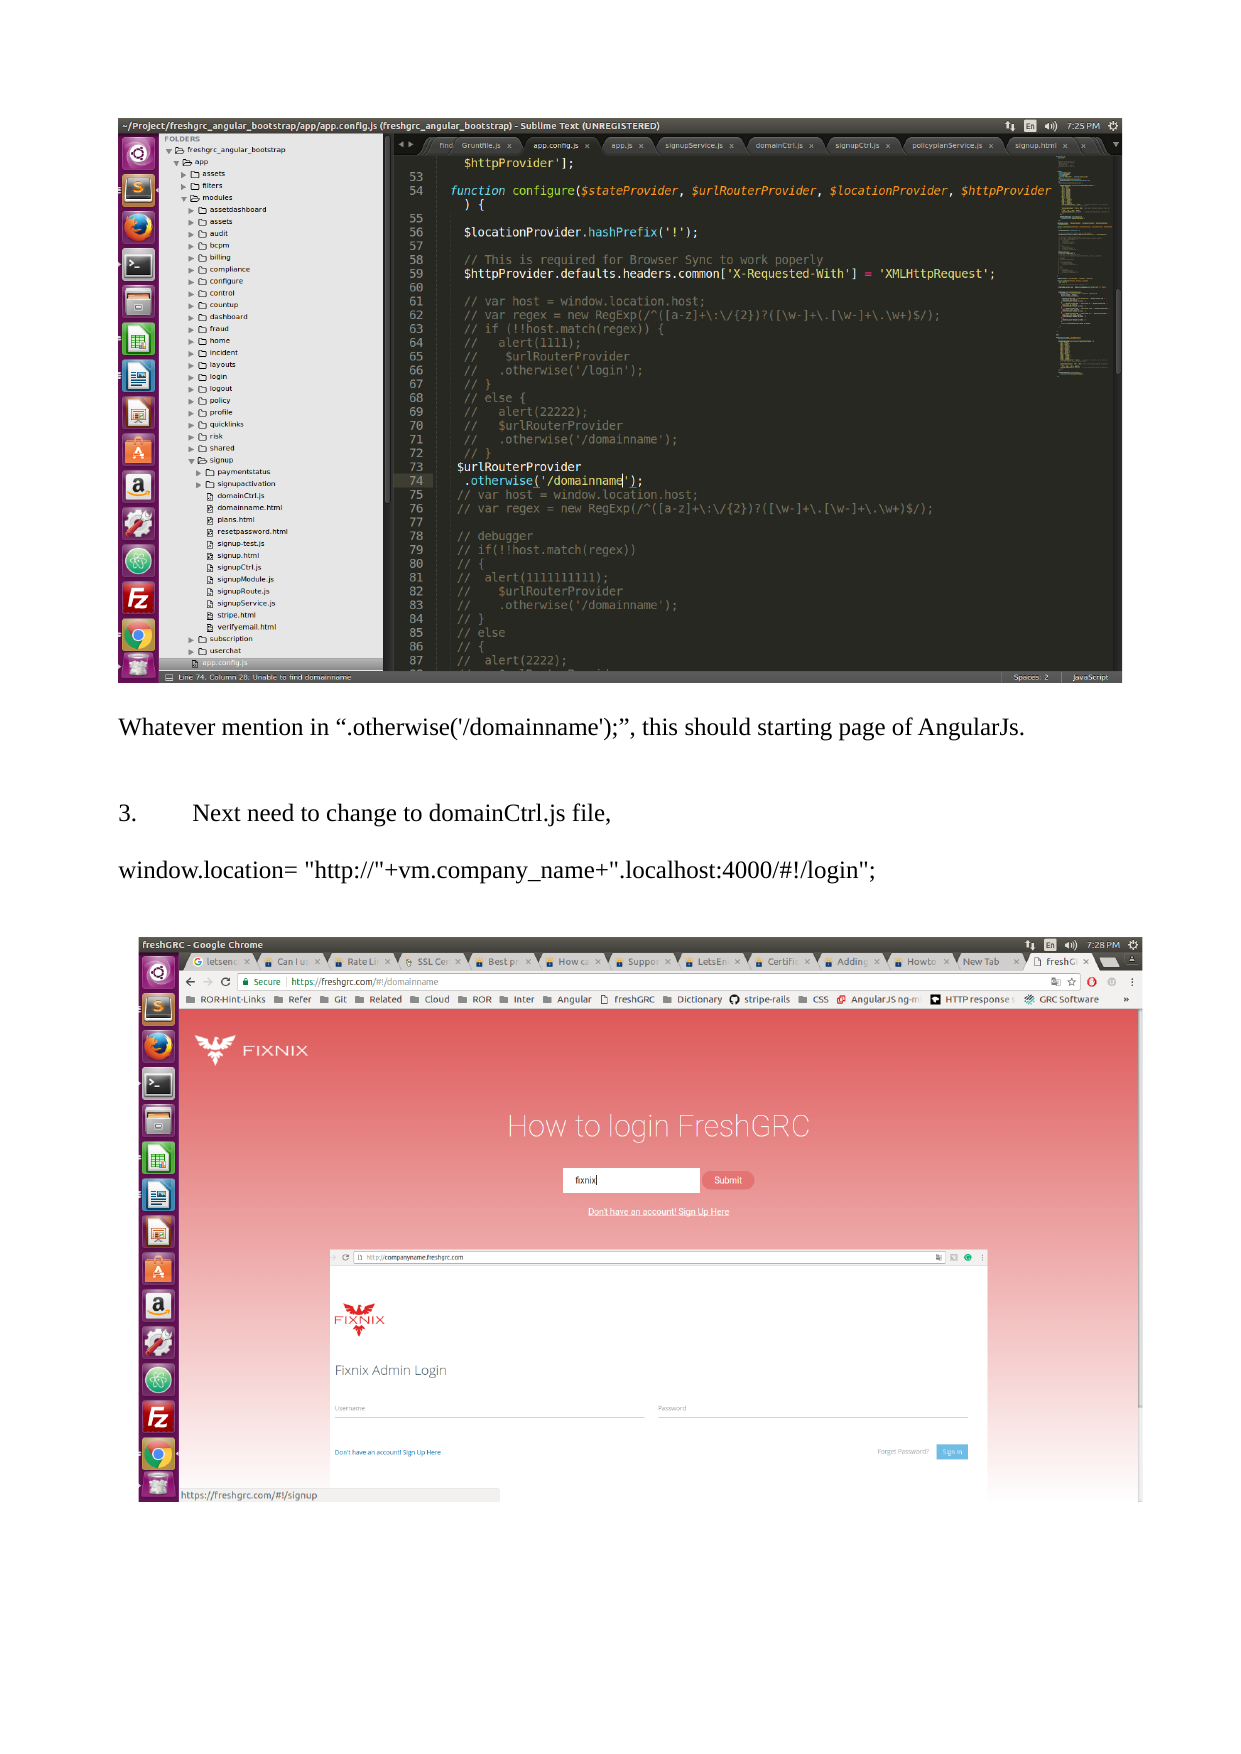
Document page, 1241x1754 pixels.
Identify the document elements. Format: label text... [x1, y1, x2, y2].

picture [118, 118, 1123, 683]
text 3. Next need to change to domainCtrl.js file, window.location= "http://"+vm.company_name+".localhost:4000/#!/login"; [118, 798, 1122, 884]
text Whatever mention in “.otherwise('/domainname');”, this should starting page of AngularJs. [118, 683, 1122, 769]
picture [138, 937, 1143, 1502]
